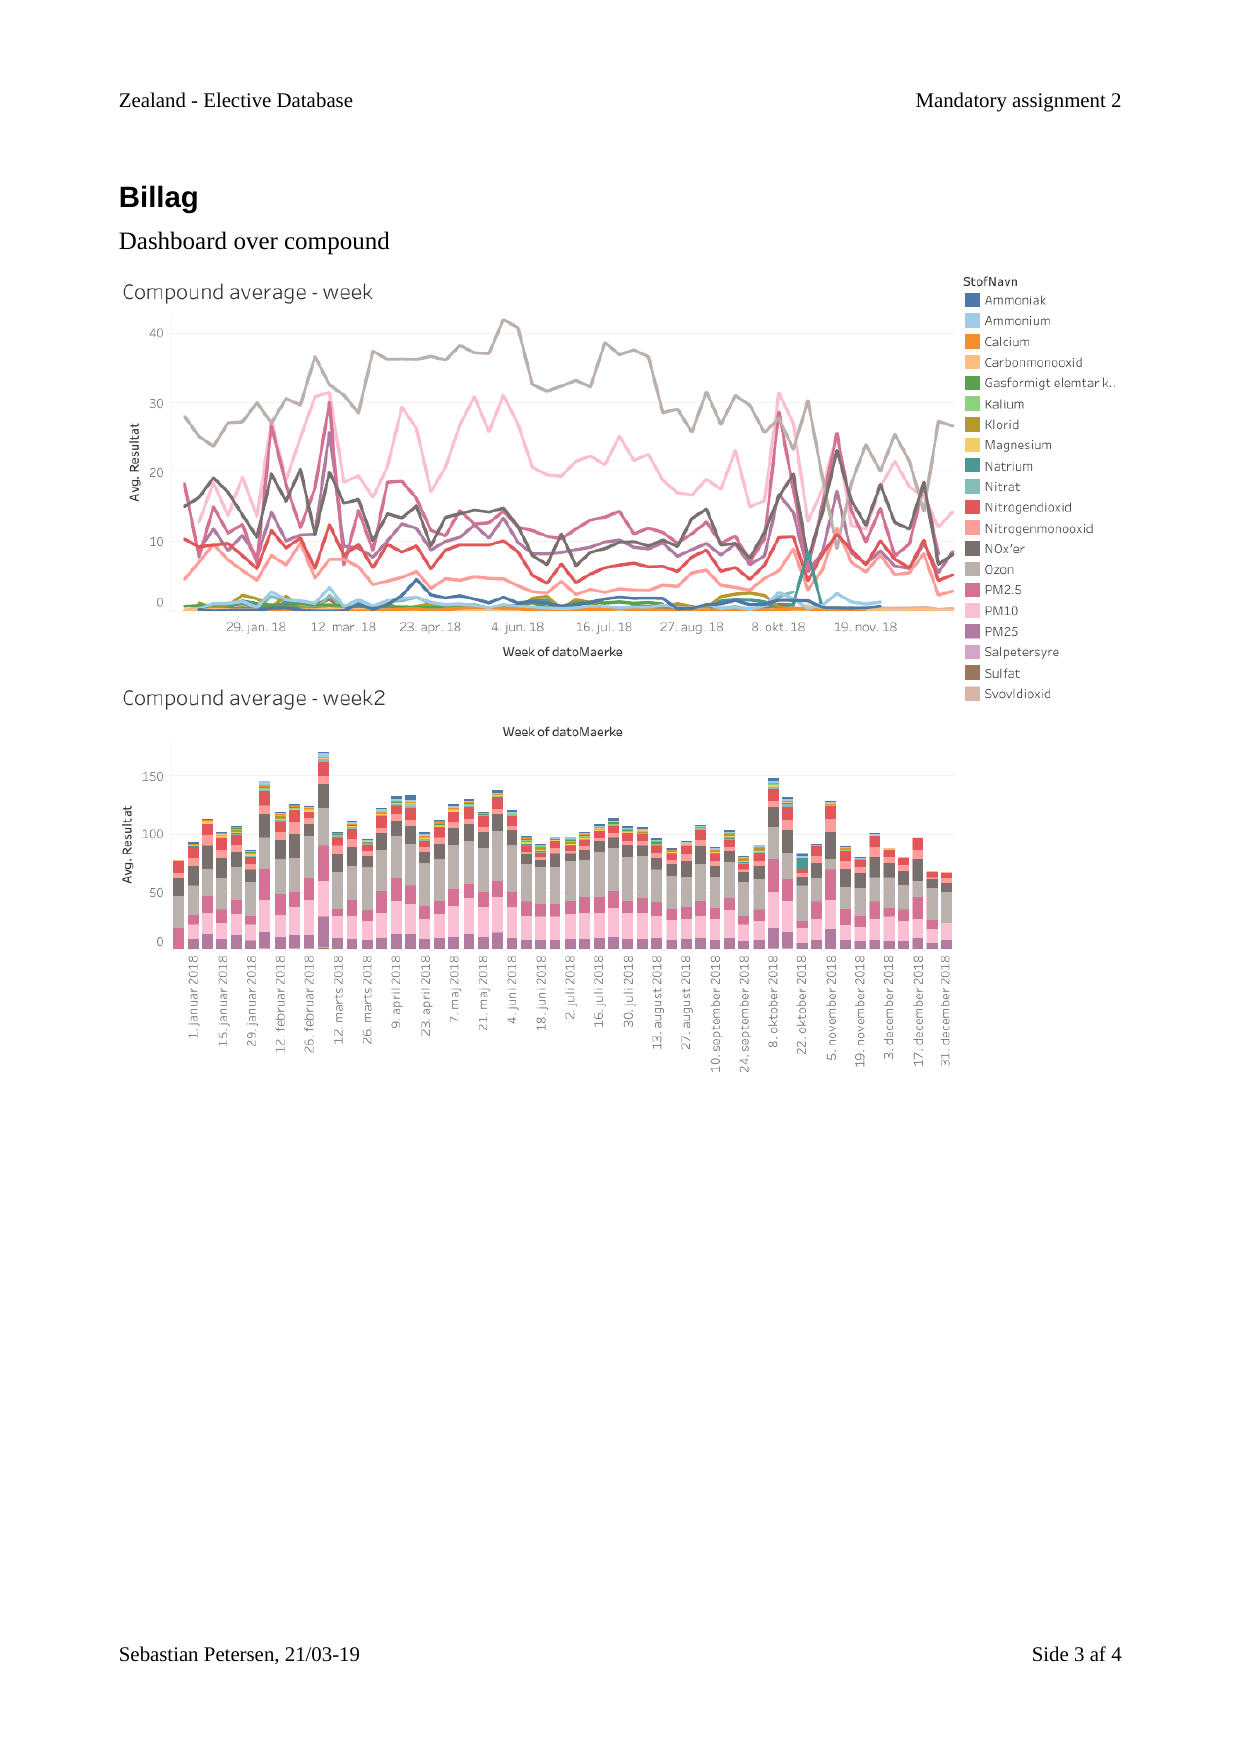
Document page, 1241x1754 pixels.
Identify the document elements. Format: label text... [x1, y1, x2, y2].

picture [118, 273, 1122, 1076]
text Dashboard over compound [119, 226, 1121, 255]
subtitle Billag [119, 180, 1121, 213]
